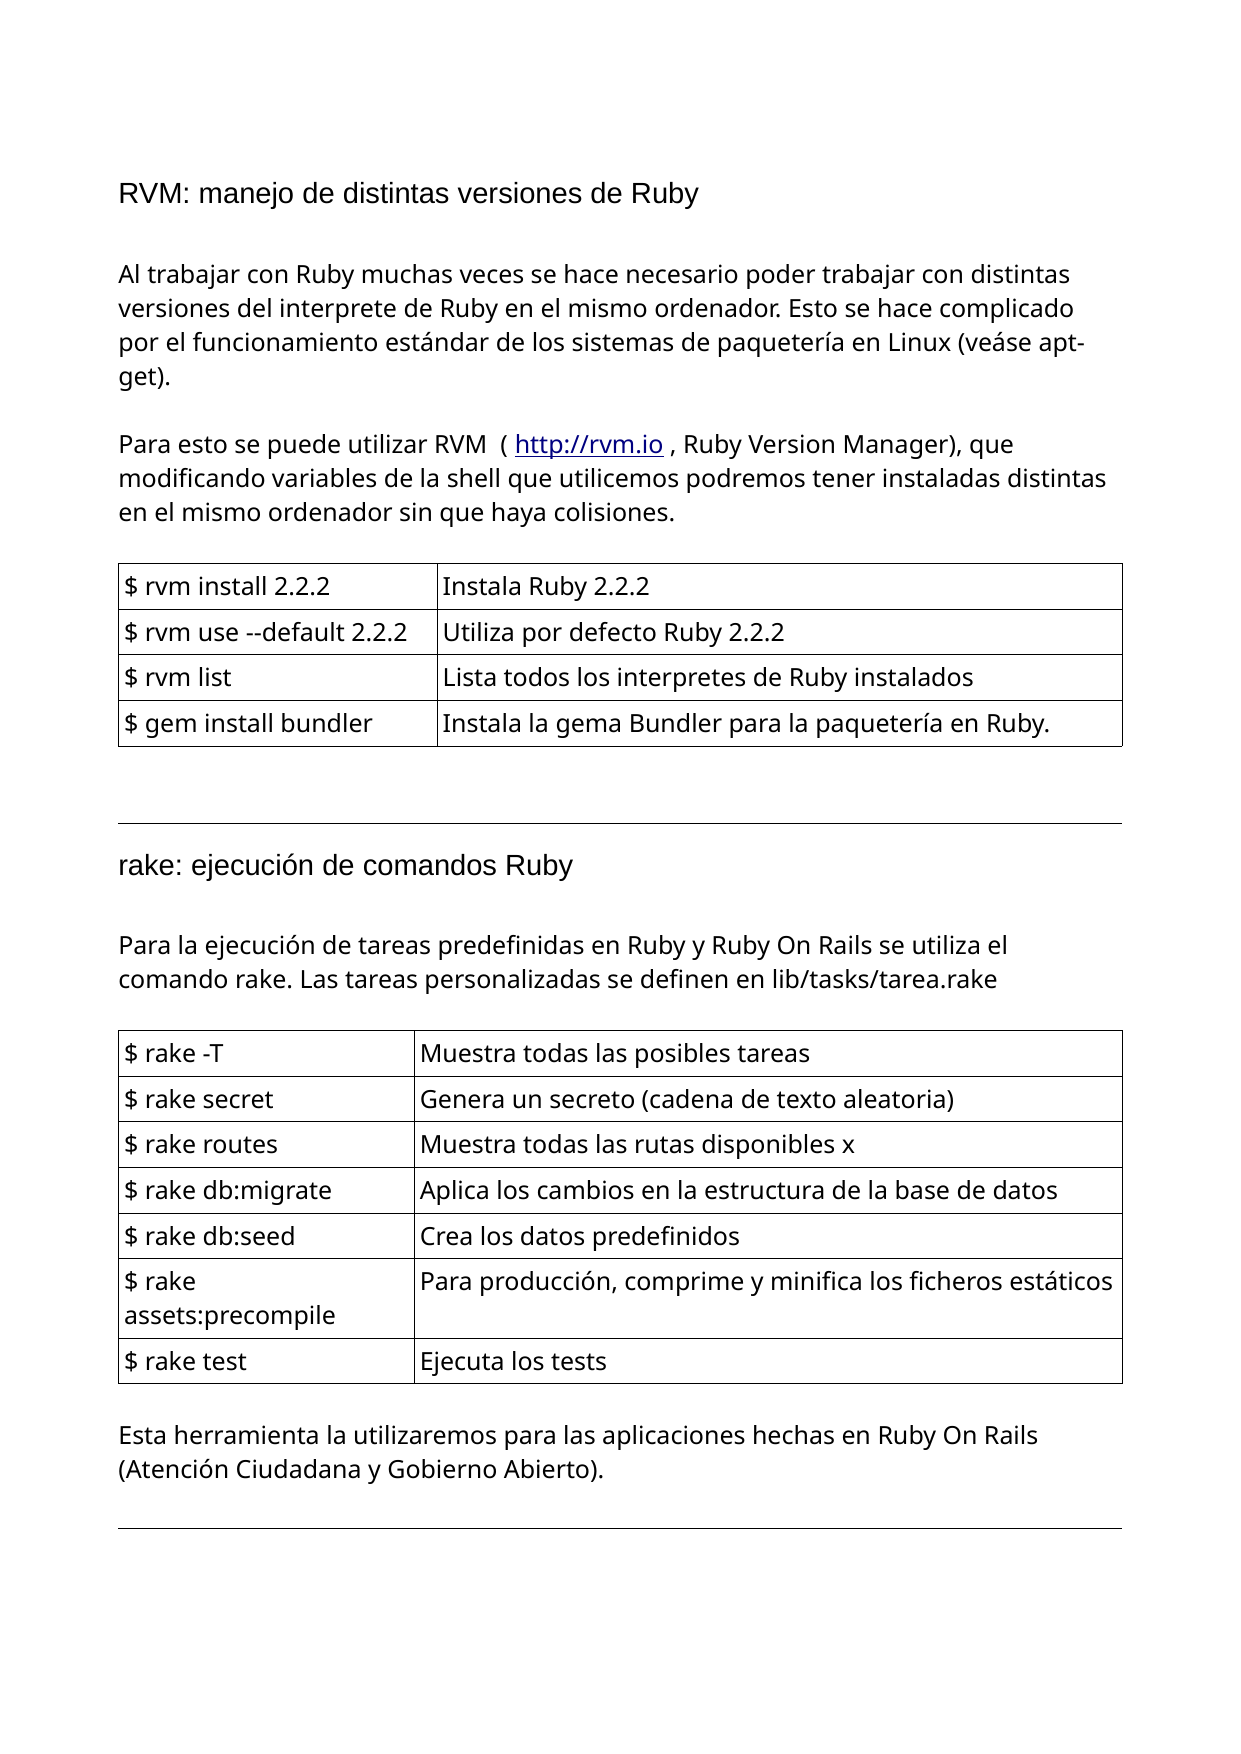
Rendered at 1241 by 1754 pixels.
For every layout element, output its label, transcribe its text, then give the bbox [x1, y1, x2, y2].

text Esta herramienta la utilizaremos para las aplicaciones hechas en Ruby On Rails (Atención Ciudadana y Gobierno Abierto). [118, 1417, 1122, 1486]
table_header Muestra todas las posibles tareas [415, 1031, 1122, 1076]
table_cell $ rake routes [119, 1122, 414, 1167]
table_cell Lista todos los interpretes de Ruby instalados [438, 655, 1122, 700]
table_cell Genera un secreto (cadena de texto aleatoria) [415, 1077, 1122, 1121]
subtitle rake: ejecución de comandos Ruby [118, 848, 1122, 881]
table_cell $ rake secret [119, 1077, 414, 1121]
table_cell Instala la gema Bundler para la paquetería en Ruby. [438, 701, 1122, 746]
table_cell $ rake db:seed [119, 1214, 414, 1258]
table_cell $ gem install bundler [119, 701, 437, 746]
table_cell $ rake assets:precompile [119, 1259, 414, 1338]
table_cell $ rvm use --default 2.2.2 [119, 610, 437, 654]
table_header $ rvm install 2.2.2 [119, 564, 437, 609]
table_cell Aplica los cambios en la estructura de la base de datos [415, 1168, 1122, 1212]
table_cell $ rvm list [119, 655, 437, 700]
table_header Instala Ruby 2.2.2 [438, 564, 1122, 609]
table_cell $ rake test [119, 1339, 414, 1383]
text Para la ejecución de tareas predefinidas en Ruby y Ruby On Rails se utiliza el comando rake. Las tareas personalizadas se definen en lib/tasks/tarea.rake [118, 928, 1122, 996]
text Al trabajar con Ruby muchas veces se hace necesario poder trabajar con distintas versiones del interprete de Ruby en el mismo ordenador. Esto se hace complicado por el funcionamiento estándar de los sistemas de paquetería en Linux (veáse apt-get). [118, 256, 1122, 393]
table_cell Crea los datos predefinidos [415, 1214, 1122, 1258]
table_cell $ rake db:migrate [119, 1168, 414, 1212]
text Para esto se puede utilizar RVM ( http://rvm.io , Ruby Version Manager), que modificando variables de la shell que utilicemos podremos tener instaladas distintas en el mismo ordenador sin que haya colisiones. [118, 393, 1122, 529]
table_cell Muestra todas las rutas disponibles x [415, 1122, 1122, 1167]
subtitle RVM: manejo de distintas versiones de Ruby [118, 176, 1122, 210]
table_cell Utiliza por defecto Ruby 2.2.2 [438, 610, 1122, 654]
table_cell Ejecuta los tests [415, 1339, 1122, 1383]
table_header $ rake -T [119, 1031, 414, 1076]
table_cell Para producción, comprime y minifica los ficheros estáticos [415, 1259, 1122, 1338]
